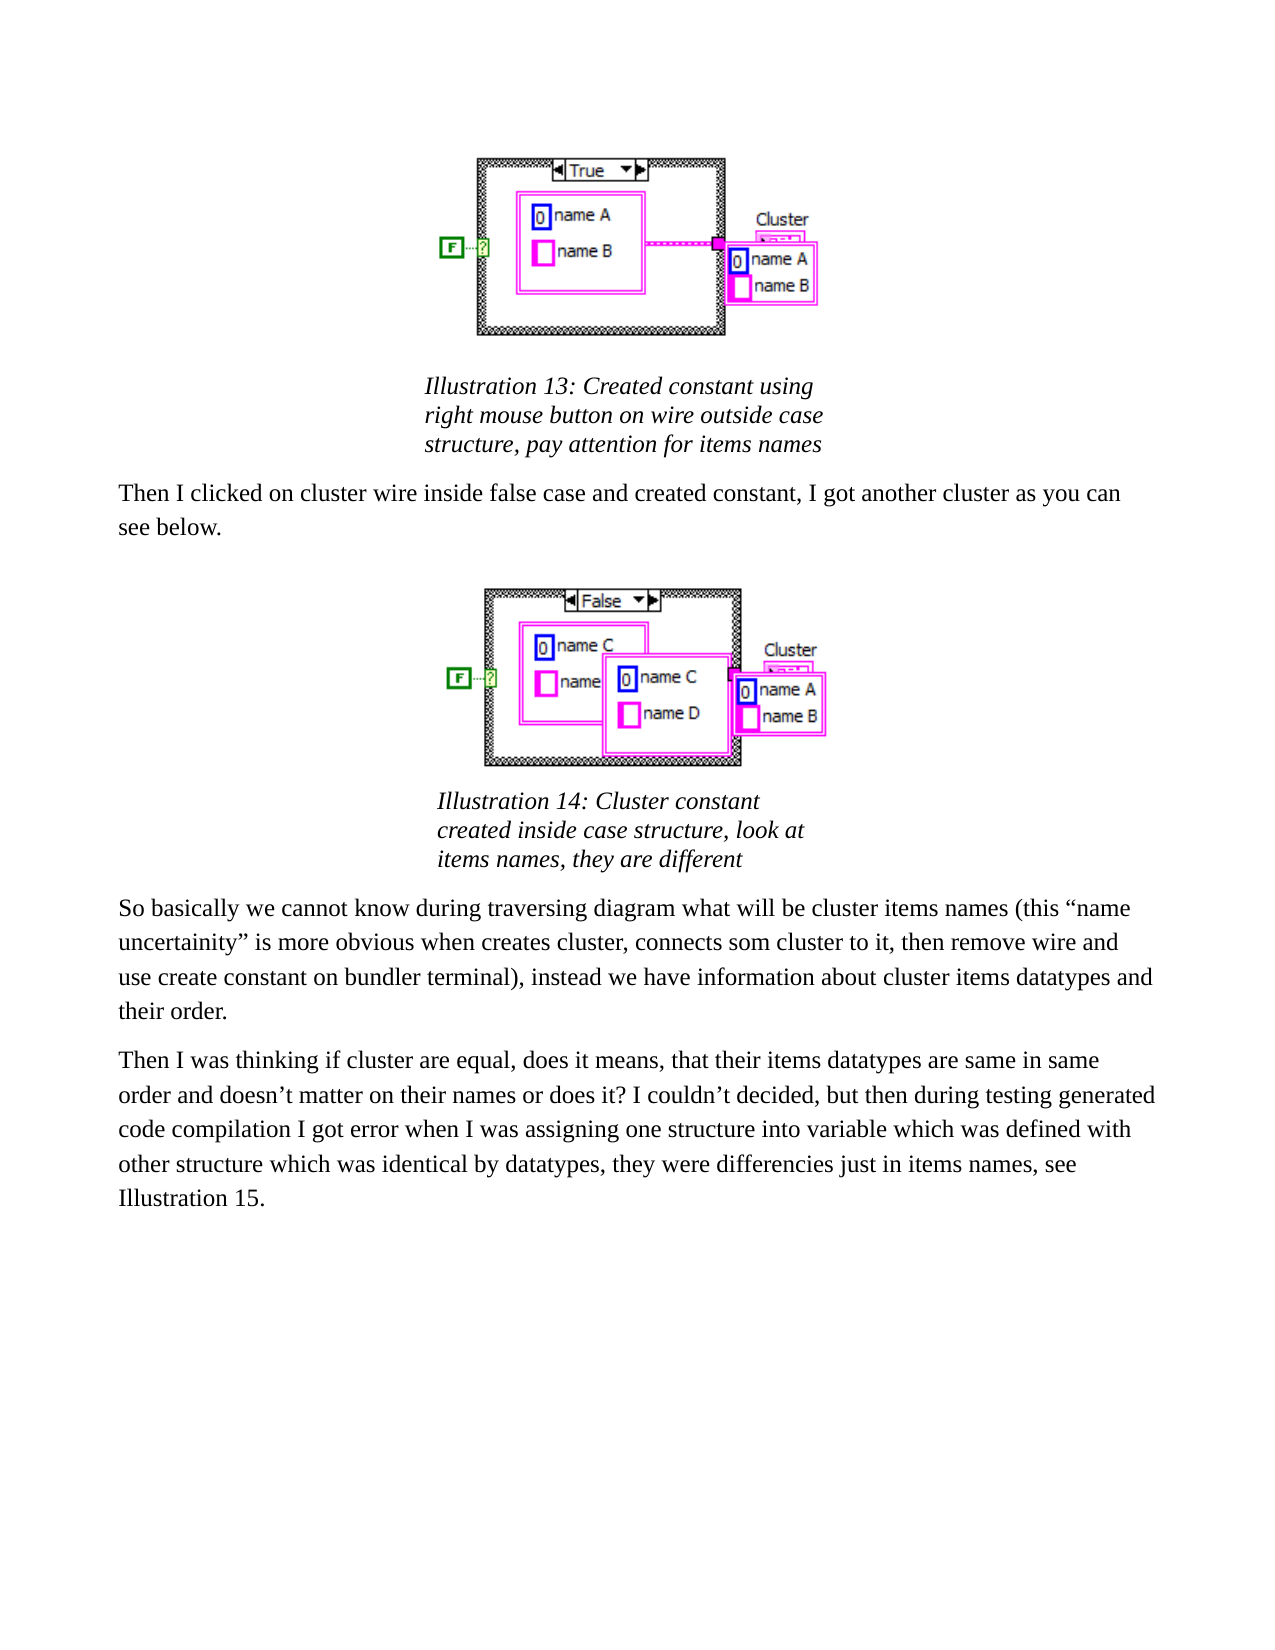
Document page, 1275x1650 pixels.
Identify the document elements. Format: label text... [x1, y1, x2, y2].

text Then I was thinking if cluster are equal, does it means, that their items datatypes are same in same order and doesn’t matter on their names or does it? I couldn’t decided, but then during testing generated code compilation I got error when I was assigning one structure into variable which was defined with other structure which was identical by datatypes, they were differencies just in items names, see Illustration 15. [118, 1045, 1157, 1212]
text Then I clicked on cluster wire inside false case and created constant, I got another cluster as you can see below. [118, 478, 1157, 541]
text So basically we cannot know during traversing diagram what will be cluster items names (this “name uncertainity” is more obvious when creates cluster, connects som cluster to it, then remove wire and use create constant on bundler terminal), instead we have information about cluster items datatypes and their order. [118, 893, 1157, 1025]
text Illustration 14: Cluster constant created inside case structure, look at items names, they are different [437, 787, 838, 873]
text Illustration 13: Created constant using right mouse button on wire outside case structure, pay attention for items names [424, 372, 851, 457]
picture [436, 573, 839, 787]
picture [424, 130, 851, 372]
